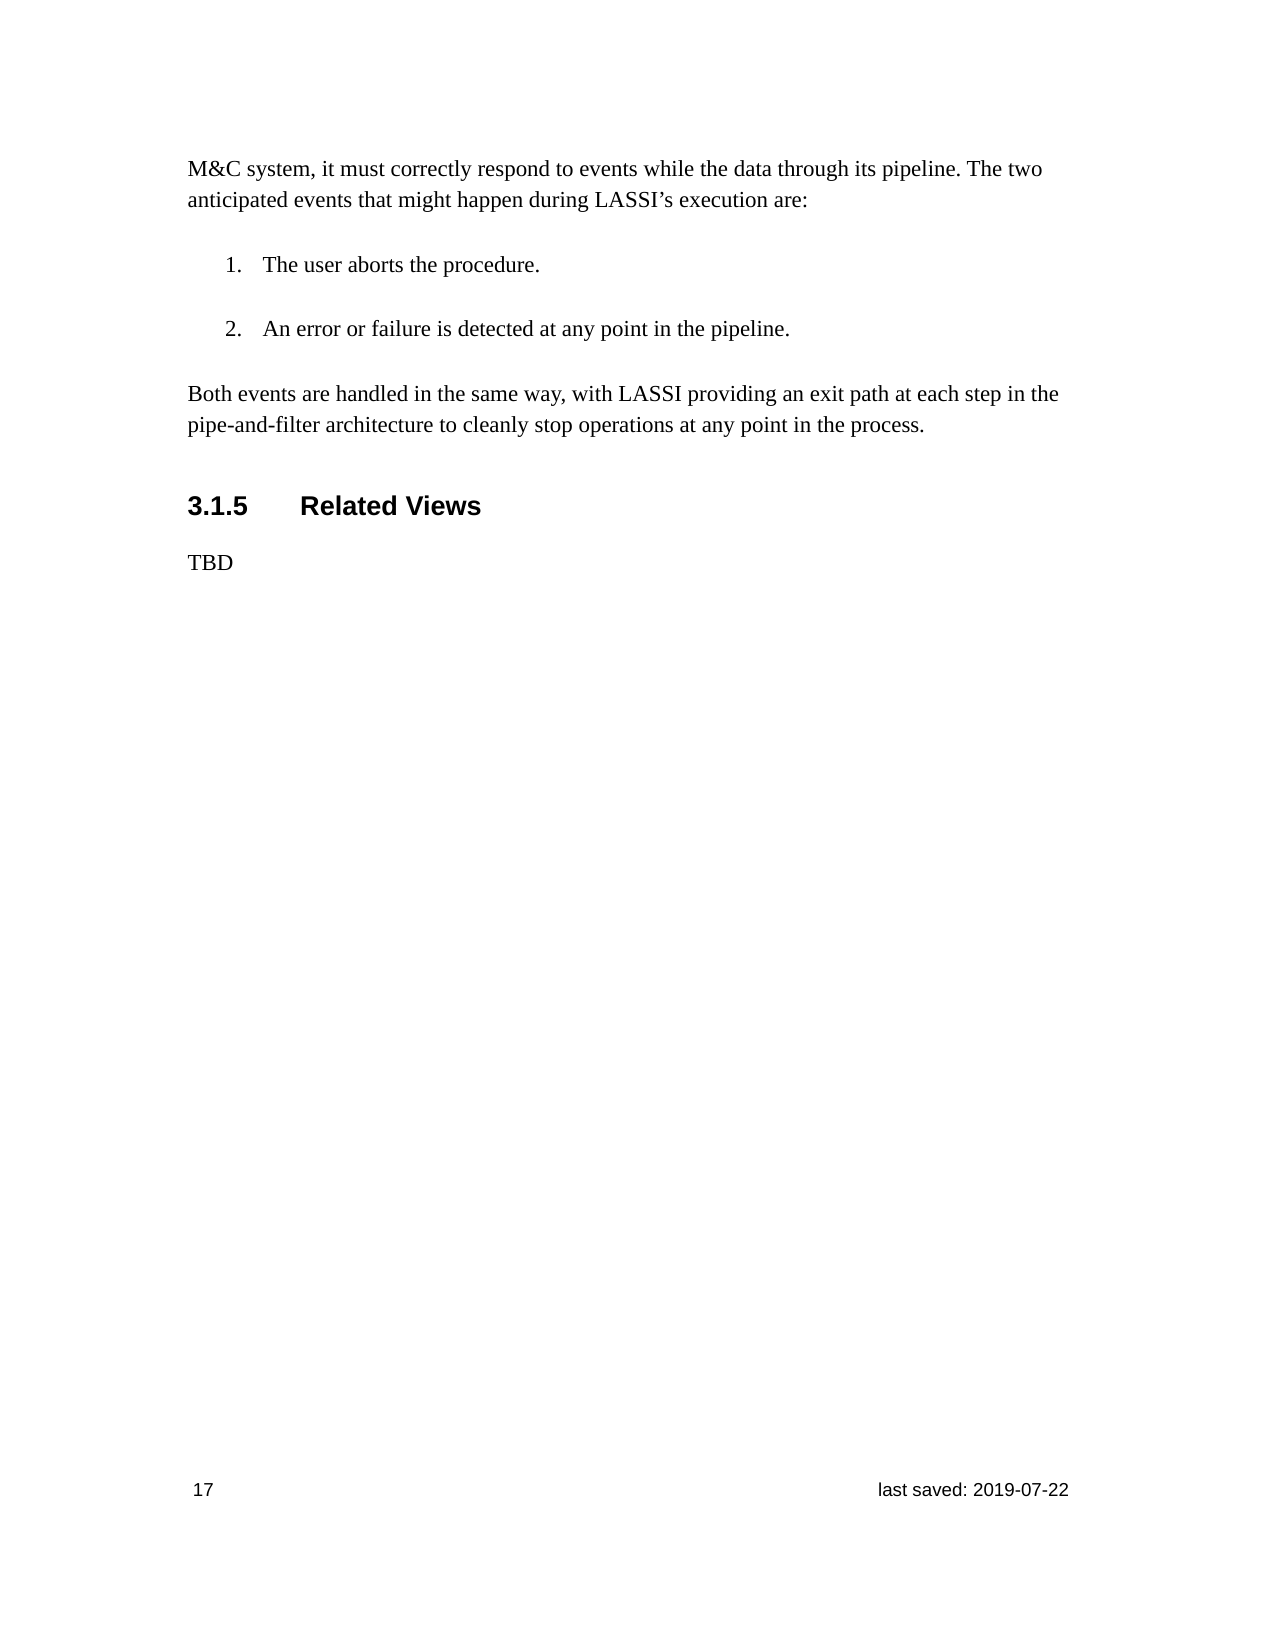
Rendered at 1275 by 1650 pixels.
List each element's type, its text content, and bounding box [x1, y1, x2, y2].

list The user aborts the procedure. [225, 246, 1087, 277]
text Both events are handled in the same way, with LASSI providing an exit path at each step in the pipe-and-filter architecture to cleanly stop operations at any point in the process. [187, 375, 1087, 437]
text TBD [187, 544, 1087, 575]
list An error or failure is detected at any point in the pipeline. [225, 310, 1087, 342]
subtitle Related Views [187, 485, 1087, 521]
text M&C system, it must correctly respond to events while the data through its pipeline. The two anticipated events that might happen during LASSI’s execution are: [187, 150, 1087, 212]
